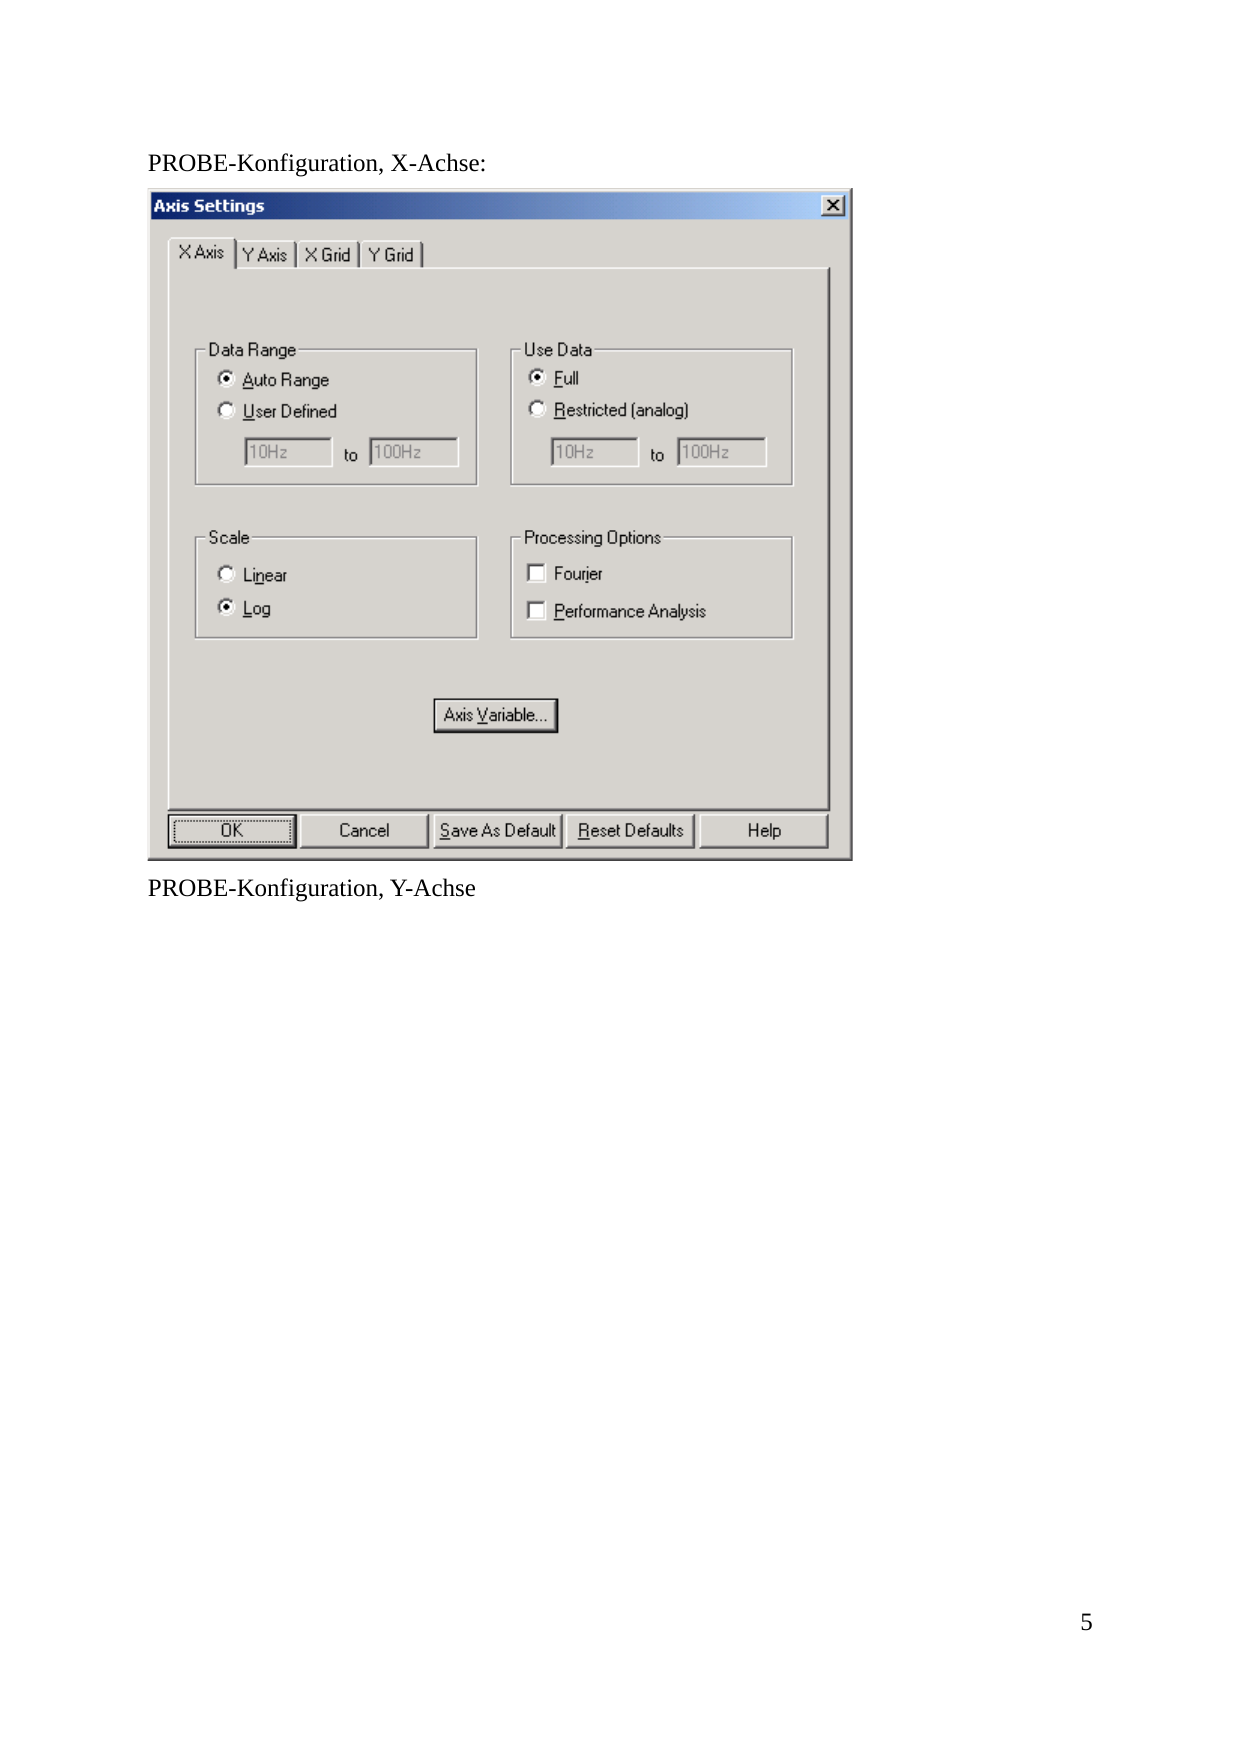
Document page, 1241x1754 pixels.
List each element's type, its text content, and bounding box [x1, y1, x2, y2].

text PROBE-Konfiguration, Y-Achse [148, 873, 1093, 902]
picture [147, 188, 853, 861]
text PROBE-Konfiguration, X-Achse: [148, 148, 1093, 176]
